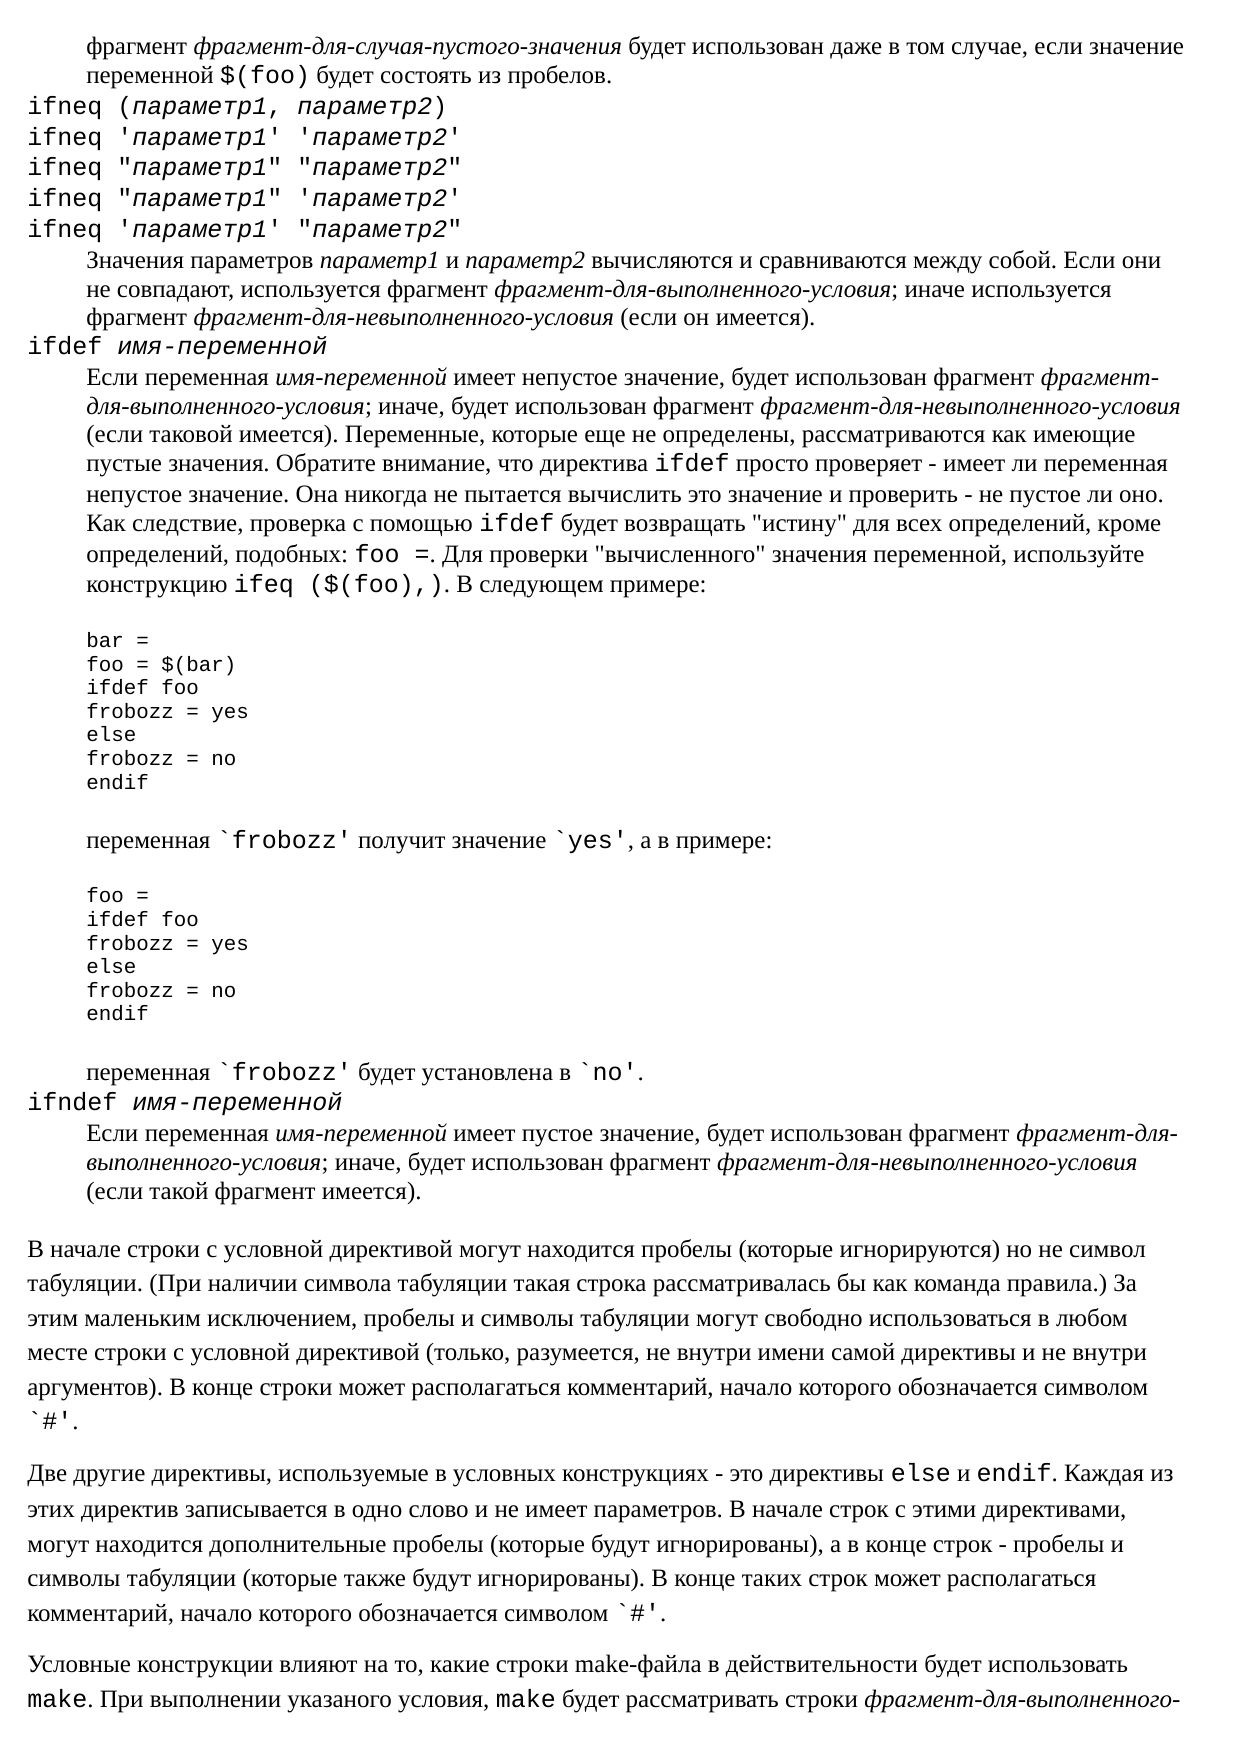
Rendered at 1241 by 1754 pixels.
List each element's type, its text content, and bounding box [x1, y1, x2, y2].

subtitle ifndef имя-переменной [27, 1087, 1185, 1118]
list Если переменная имя-переменной имеет пустое значение, будет использован фрагмент фрагмент-для-выполненного-условия; иначе, будет использован фрагмент фрагмент-для-невыполненного-условия (если такой фрагмент имеется). [86, 1118, 1185, 1204]
list Значения параметров параметр1 и параметр2 вычисляются и сравниваются между собой. Если они не совпадают, используется фрагмент фрагмент-для-выполненного-условия; иначе используется фрагмент фрагмент-для-невыполненного-условия (если он имеется). [86, 245, 1185, 331]
text else [86, 956, 1185, 980]
subtitle ifneq "параметр1" 'параметр2' [27, 183, 1185, 214]
text frobozz = no [86, 980, 1185, 1003]
text else [86, 724, 1185, 748]
text endif [86, 1003, 1185, 1027]
text Условные конструкции влияют на то, какие строки make-файла в действительности будет использовать make. При выполнении указаного условия, make будет рассматривать строки фрагмент-для-выполненного- [27, 1649, 1185, 1715]
text frobozz = no [86, 748, 1185, 772]
subtitle ifneq (параметр1, параметр2) [27, 91, 1185, 122]
subtitle ifdef имя-переменной [27, 331, 1185, 362]
text endif [86, 772, 1185, 795]
subtitle ifneq 'параметр1' "параметр2" [27, 214, 1185, 245]
text ifdef foo [86, 677, 1185, 701]
text foo = $(bar) [86, 653, 1185, 677]
list Если переменная имя-переменной имеет непустое значение, будет использован фрагмент фрагмент-для-выполненного-условия; иначе, будет использован фрагмент фрагмент-для-невыполненного-условия (если таковой имеется). Переменные, которые еще не определены, рассматриваются как имеющие пустые значения. Обратите внимание, что директива ifdef просто проверяет - имеет ли переменная непустое значение. Она никогда не пытается вычислить это значение и проверить - не пустое ли оно. Как следствие, проверка с помощью ifdef будет возвращать "истину" для всех определений, кроме определений, подобных: foo =. Для проверки "вычисленного" значения переменной, используйте конструкцию ifeq ($(foo),). В следующем примере: [86, 362, 1185, 600]
subtitle ifneq 'параметр1' 'параметр2' [27, 122, 1185, 152]
list переменная `frobozz' получит значение `yes', а в примере: [86, 825, 1185, 856]
text Две другие директивы, используемые в условных конструкциях - это директивы else и endif. Каждая из этих директив записывается в одно слово и не имеет параметров. В начале строк с этими директивами, могут находится дополнительные пробелы (которые будут игнорированы), а в конце строк - пробелы и символы табуляции (которые также будут игнорированы). В конце таких строк может располагаться комментарий, начало которого обозначается символом `#'. [27, 1458, 1185, 1629]
text В начале строки с условной директивой могут находится пробелы (которые игнорируются) но не символ табуляции. (При наличии символа табуляции такая строка рассматривалась бы как команда правила.) За этим маленьким исключением, пробелы и символы табуляции могут свободно использоваться в любом месте строки с условной директивой (только, разумеется, не внутри имени самой директивы и не внутри аргументов). В конце строки может располагаться комментарий, начало которого обозначается символом `#'. [27, 1234, 1185, 1437]
text foo = [86, 885, 1185, 909]
text bar = [86, 630, 1185, 653]
text frobozz = yes [86, 701, 1185, 724]
text ifdef foo [86, 909, 1185, 932]
list переменная `frobozz' будет установлена в `no'. [86, 1057, 1185, 1087]
list фрагмент фрагмент-для-случая-пустого-значения будет использован даже в том случае, если значение переменной $(foo) будет состоять из пробелов. [86, 31, 1185, 91]
subtitle ifneq "параметр1" "параметр2" [27, 152, 1185, 183]
text frobozz = yes [86, 932, 1185, 956]
